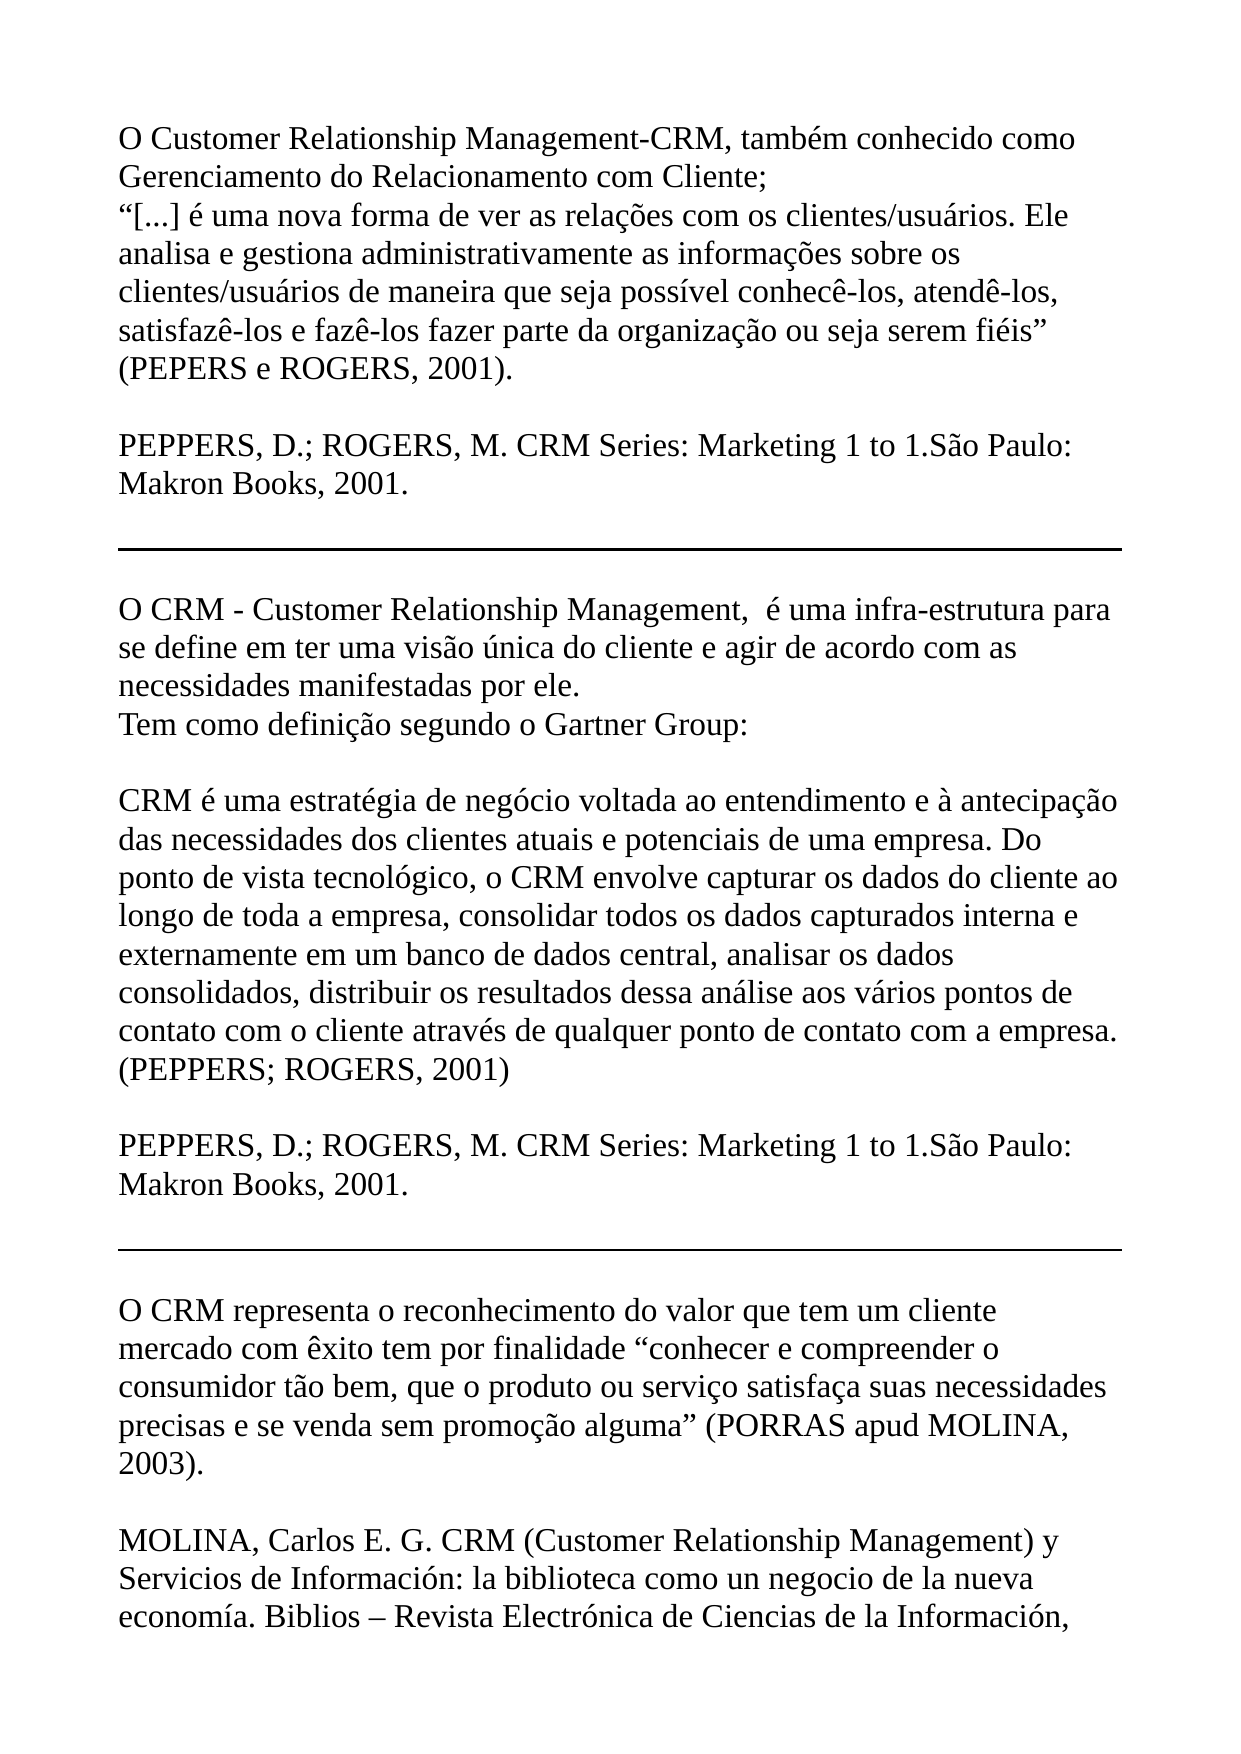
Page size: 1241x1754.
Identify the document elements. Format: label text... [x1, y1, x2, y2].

text mercado com êxito tem por finalidade “conhecer e compreender o consumidor tão bem, que o produto ou serviço satisfaça suas necessidades precisas e se venda sem promoção alguma” (PORRAS apud MOLINA, 2003). [118, 1328, 1122, 1481]
text “[...] é uma nova forma de ver as relações com os clientes/usuários. Ele analisa e gestiona administrativamente as informações sobre os clientes/usuários de maneira que seja possível conhecê-los, atendê-los, satisfazê-los e fazê-los fazer parte da organização ou seja serem fiéis” (PEPERS e ROGERS, 2001). [118, 195, 1122, 386]
text O CRM representa o reconhecimento do valor que tem um cliente [118, 1290, 1122, 1328]
text MOLINA, Carlos E. G. CRM (Customer Relationship Management) y Servicios de Información: la biblioteca como un negocio de la nueva economía. Biblios – Revista Electrónica de Ciencias de la Información, [118, 1520, 1122, 1635]
text O CRM - Customer Relationship Management, é uma infra-estrutura para se define em ter uma visão única do cliente e agir de acordo com as necessidades manifestadas por ele. [118, 589, 1122, 704]
text Tem como definição segundo o Gartner Group: [118, 704, 1122, 742]
text PEPPERS, D.; ROGERS, M. CRM Series: Marketing 1 to 1.São Paulo: Makron Books, 2001. [118, 425, 1122, 501]
text O Customer Relationship Management-CRM, também conhecido como Gerenciamento do Relacionamento com Cliente; [118, 118, 1122, 195]
text CRM é uma estratégia de negócio voltada ao entendimento e à antecipação das necessidades dos clientes atuais e potenciais de uma empresa. Do ponto de vista tecnológico, o CRM envolve capturar os dados do cliente ao longo de toda a empresa, consolidar todos os dados capturados interna e externamente em um banco de dados central, analisar os dados consolidados, distribuir os resultados dessa análise aos vários pontos de contato com o cliente através de qualquer ponto de contato com a empresa. (PEPPERS; ROGERS, 2001) [118, 781, 1122, 1087]
text PEPPERS, D.; ROGERS, M. CRM Series: Marketing 1 to 1.São Paulo: Makron Books, 2001. [118, 1126, 1122, 1202]
